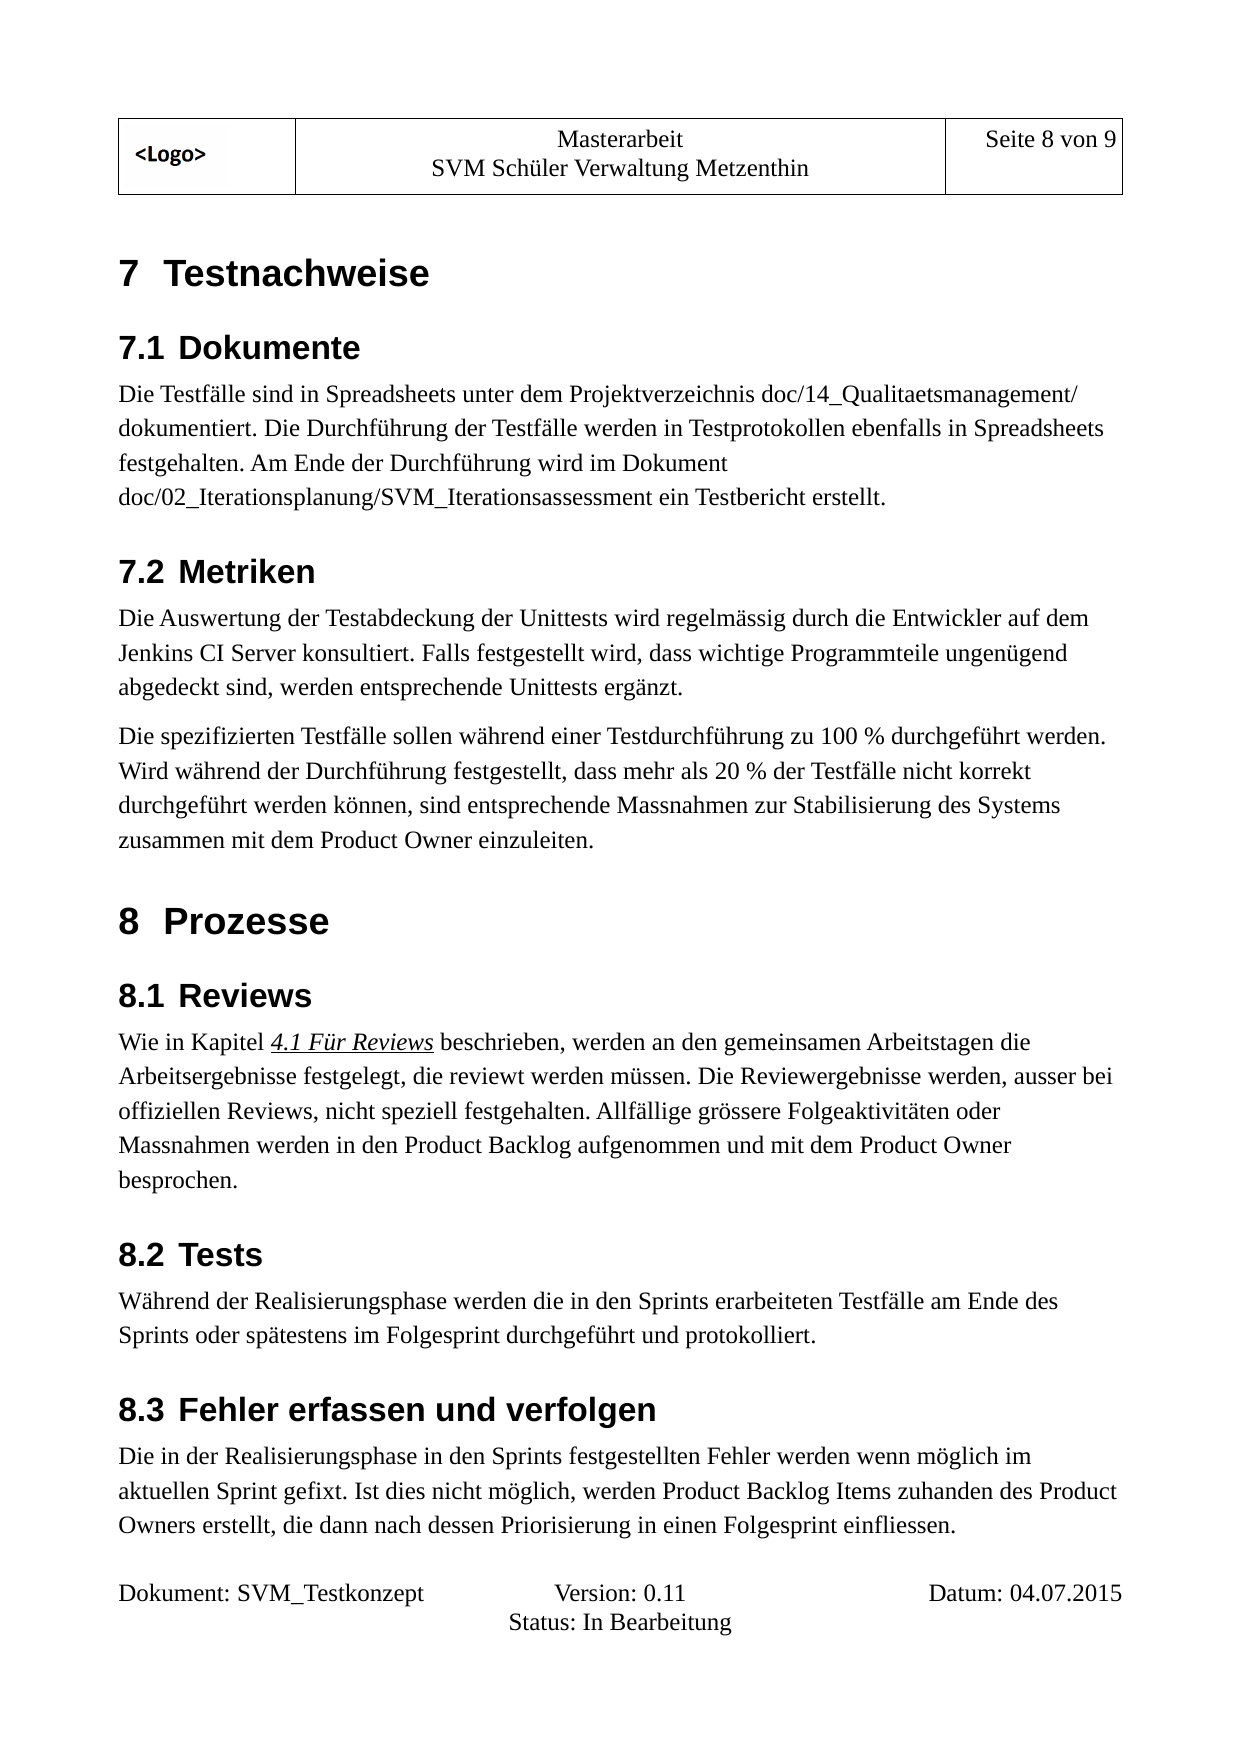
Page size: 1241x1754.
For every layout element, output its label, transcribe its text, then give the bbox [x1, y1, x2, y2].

subtitle Testnachweise [118, 251, 1122, 294]
text Die in der Realisierungsphase in den Sprints festgestellten Fehler werden wenn möglich im aktuellen Sprint gefixt. Ist dies nicht möglich, werden Product Backlog Items zuhanden des Product Owners erstellt, die dann nach dessen Priorisierung in einen Folgesprint einfliessen. [118, 1441, 1122, 1539]
text Die Auswertung der Testabdeckung der Unittests wird regelmässig durch die Entwickler auf dem Jenkins CI Server konsultiert. Falls festgestellt wird, dass wichtige Programmteile ungenügend abgedeckt sind, werden entsprechende Unittests ergänzt. [118, 603, 1122, 701]
subtitle Reviews [118, 976, 1122, 1014]
picture [123, 123, 230, 189]
subtitle Prozesse [118, 899, 1122, 942]
text Die spezifizierten Testfälle sollen während einer Testdurchführung zu 100 % durchgeführt werden. Wird während der Durchführung festgestellt, dass mehr als 20 % der Testfälle nicht korrekt durchgeführt werden können, sind entsprechende Massnahmen zur Stabilisierung des Systems zusammen mit dem Product Owner einzuleiten. [118, 721, 1122, 853]
subtitle Fehler erfassen und verfolgen [118, 1390, 1122, 1429]
text Die Testfälle sind in Spreadsheets unter dem Projektverzeichnis doc/14_Qualitaetsmanagement/ dokumentiert. Die Durchführung der Testfälle werden in Testprotokollen ebenfalls in Spreadsheets festgehalten. Am Ende der Durchführung wird im Dokument doc/02_Iterationsplanung/SVM_Iterationsassessment ein Testbericht erstellt. [118, 379, 1122, 511]
text Wie in Kapitel 4.1 Für Reviews beschrieben, werden an den gemeinsamen Arbeitstagen die Arbeitsergebnisse festgelegt, die reviewt werden müssen. Die Reviewergebnisse werden, ausser bei offiziellen Reviews, nicht speziell festgehalten. Allfällige grössere Folgeaktivitäten oder Massnahmen werden in den Product Backlog aufgenommen und mit dem Product Owner besprochen. [118, 1027, 1122, 1194]
subtitle Dokumente [118, 328, 1122, 366]
subtitle Metriken [118, 552, 1122, 591]
subtitle Tests [118, 1235, 1122, 1273]
text Während der Realisierungsphase werden die in den Sprints erarbeiteten Testfälle am Ende des Sprints oder spätestens im Folgesprint durchgeführt und protokolliert. [118, 1286, 1122, 1349]
